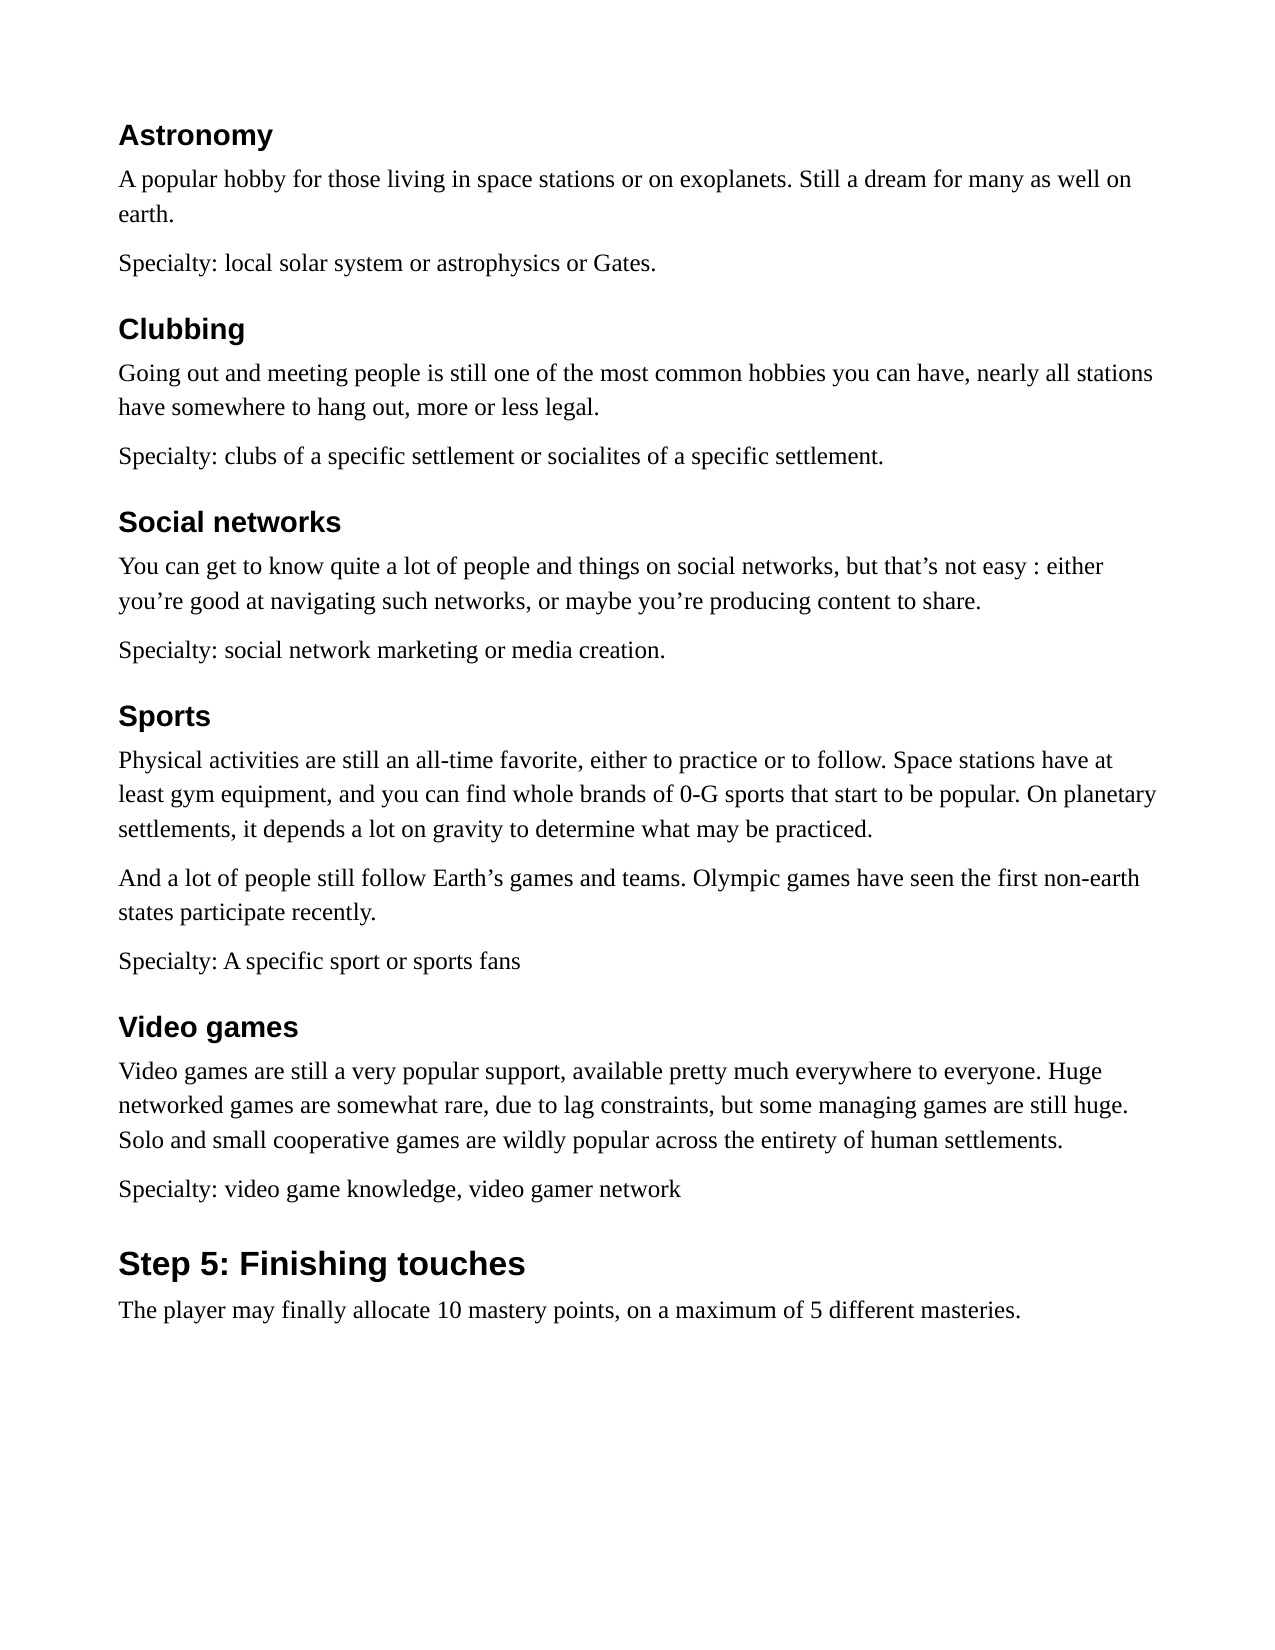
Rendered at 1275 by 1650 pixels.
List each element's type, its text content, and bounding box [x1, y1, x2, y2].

subtitle Sports [118, 698, 1157, 732]
text And a lot of people still follow Earth’s games and teams. Olympic games have seen the first non-earth states participate recently. [118, 863, 1157, 926]
subtitle Clubbing [118, 312, 1157, 345]
text You can get to know quite a lot of people and things on social networks, but that’s not easy : either you’re good at navigating such networks, or maybe you’re producing content to share. [118, 551, 1157, 614]
subtitle Video games [118, 1010, 1157, 1044]
subtitle Astronomy [118, 118, 1157, 152]
text A popular hobby for those living in space stations or on exoplanets. Still a dream for many as well on earth. [118, 164, 1157, 228]
subtitle Social networks [118, 505, 1157, 539]
text Specialty: clubs of a specific settlement or socialites of a specific settlement. [118, 441, 1157, 470]
text Video games are still a very popular support, available pretty much everywhere to everyone. Huge networked games are somewhat rare, due to lag constraints, but some managing games are still huge. Solo and small cooperative games are wildly popular across the entirety of human settlements. [118, 1056, 1157, 1154]
text Specialty: local solar system or astrophysics or Gates. [118, 248, 1157, 277]
text Specialty: A specific sport or sports fans [118, 946, 1157, 975]
text Specialty: social network marketing or media creation. [118, 635, 1157, 663]
subtitle Step 5: Finishing touches [118, 1244, 1157, 1283]
text Specialty: video game knowledge, video gamer network [118, 1174, 1157, 1203]
text Going out and meeting people is still one of the most common hobbies you can have, nearly all stations have somewhere to hang out, more or less legal. [118, 358, 1157, 421]
text Physical activities are still an all-time favorite, either to practice or to follow. Space stations have at least gym equipment, and you can find whole brands of 0-G sports that start to be popular. On planetary settlements, it depends a lot on gravity to determine what may be practiced. [118, 745, 1157, 842]
text The player may finally allocate 10 mastery points, on a maximum of 5 different masteries. [118, 1295, 1157, 1324]
